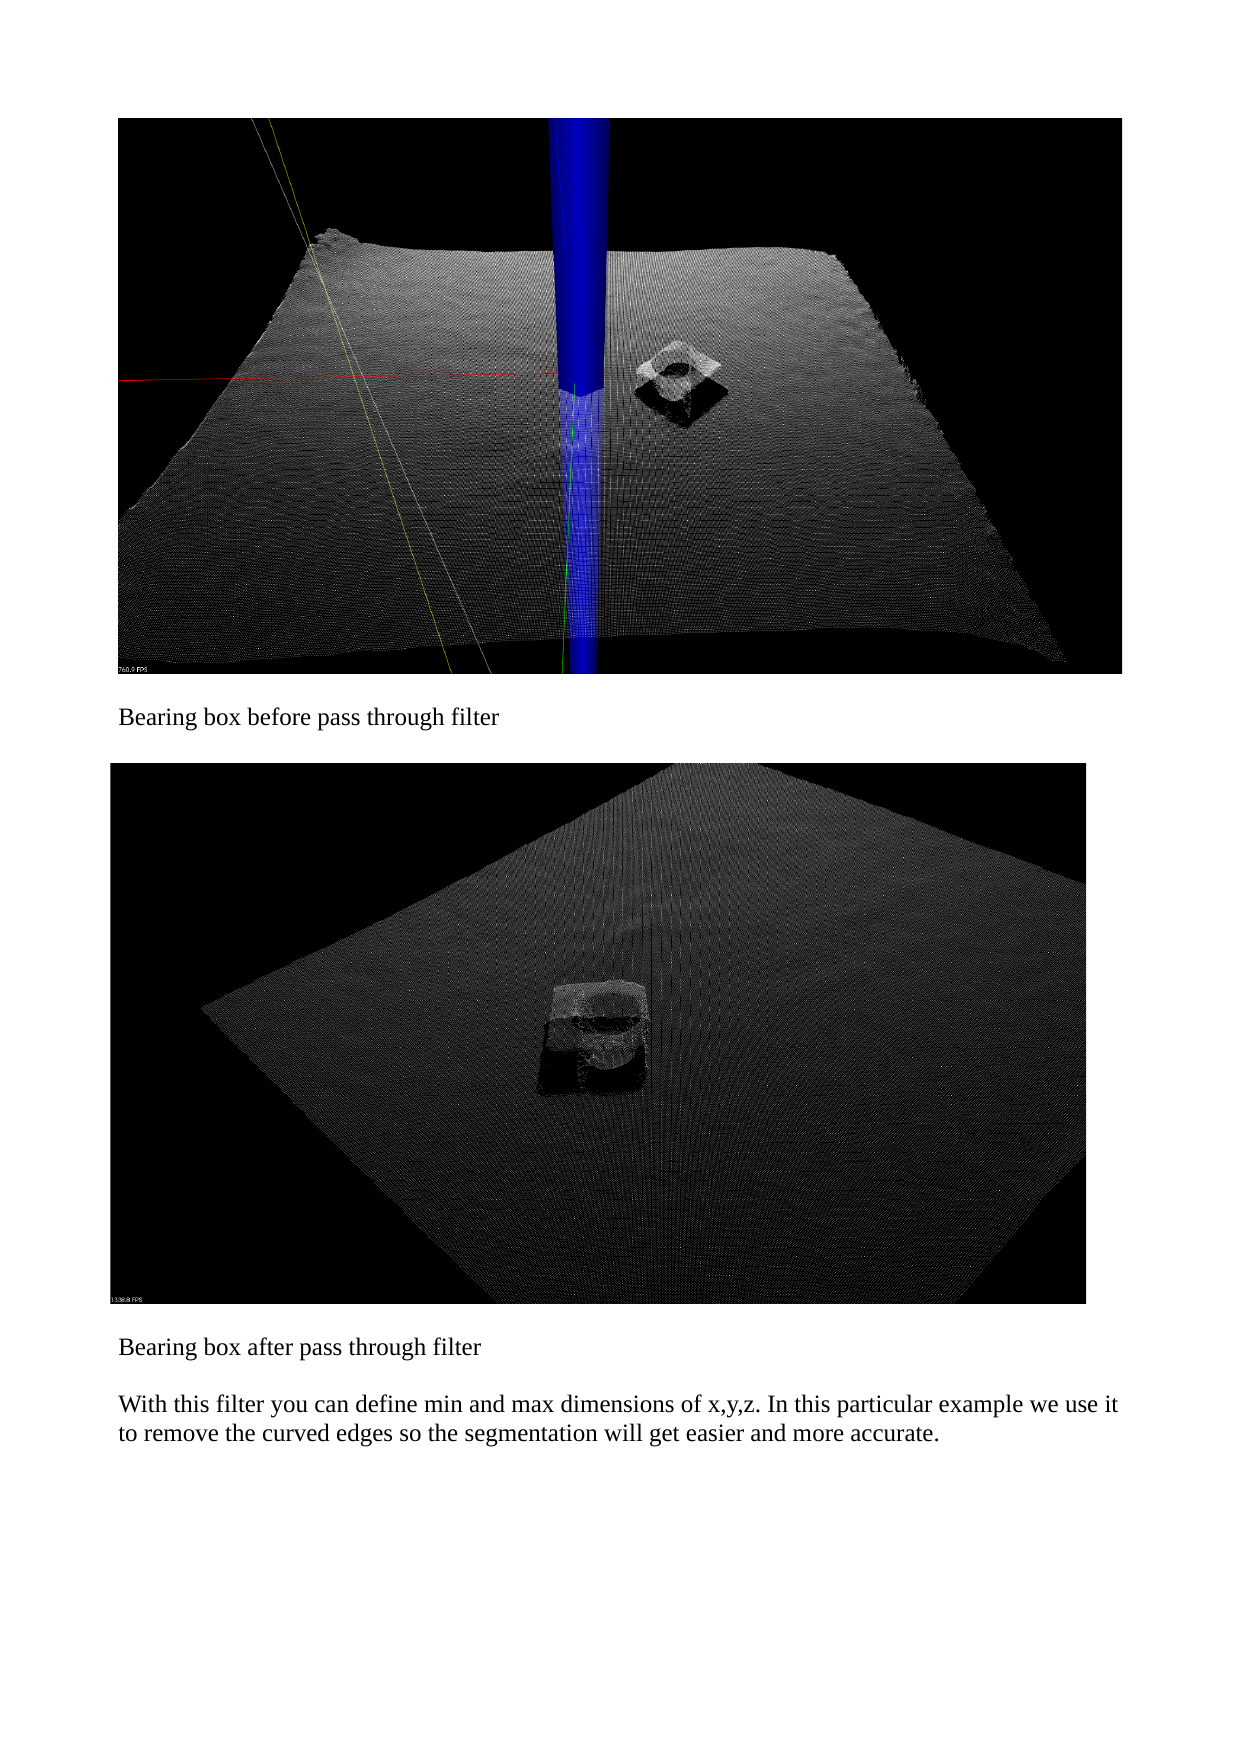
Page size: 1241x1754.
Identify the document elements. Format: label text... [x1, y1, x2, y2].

picture [118, 118, 1123, 674]
text Bearing box after pass through filter [118, 1332, 1122, 1361]
text Bearing box before pass through filter [118, 702, 1122, 731]
text With this filter you can define min and max dimensions of x,y,z. In this particular example we use it to remove the curved edges so the segmentation will get easier and more accurate. [118, 1389, 1122, 1447]
picture [110, 763, 1087, 1304]
